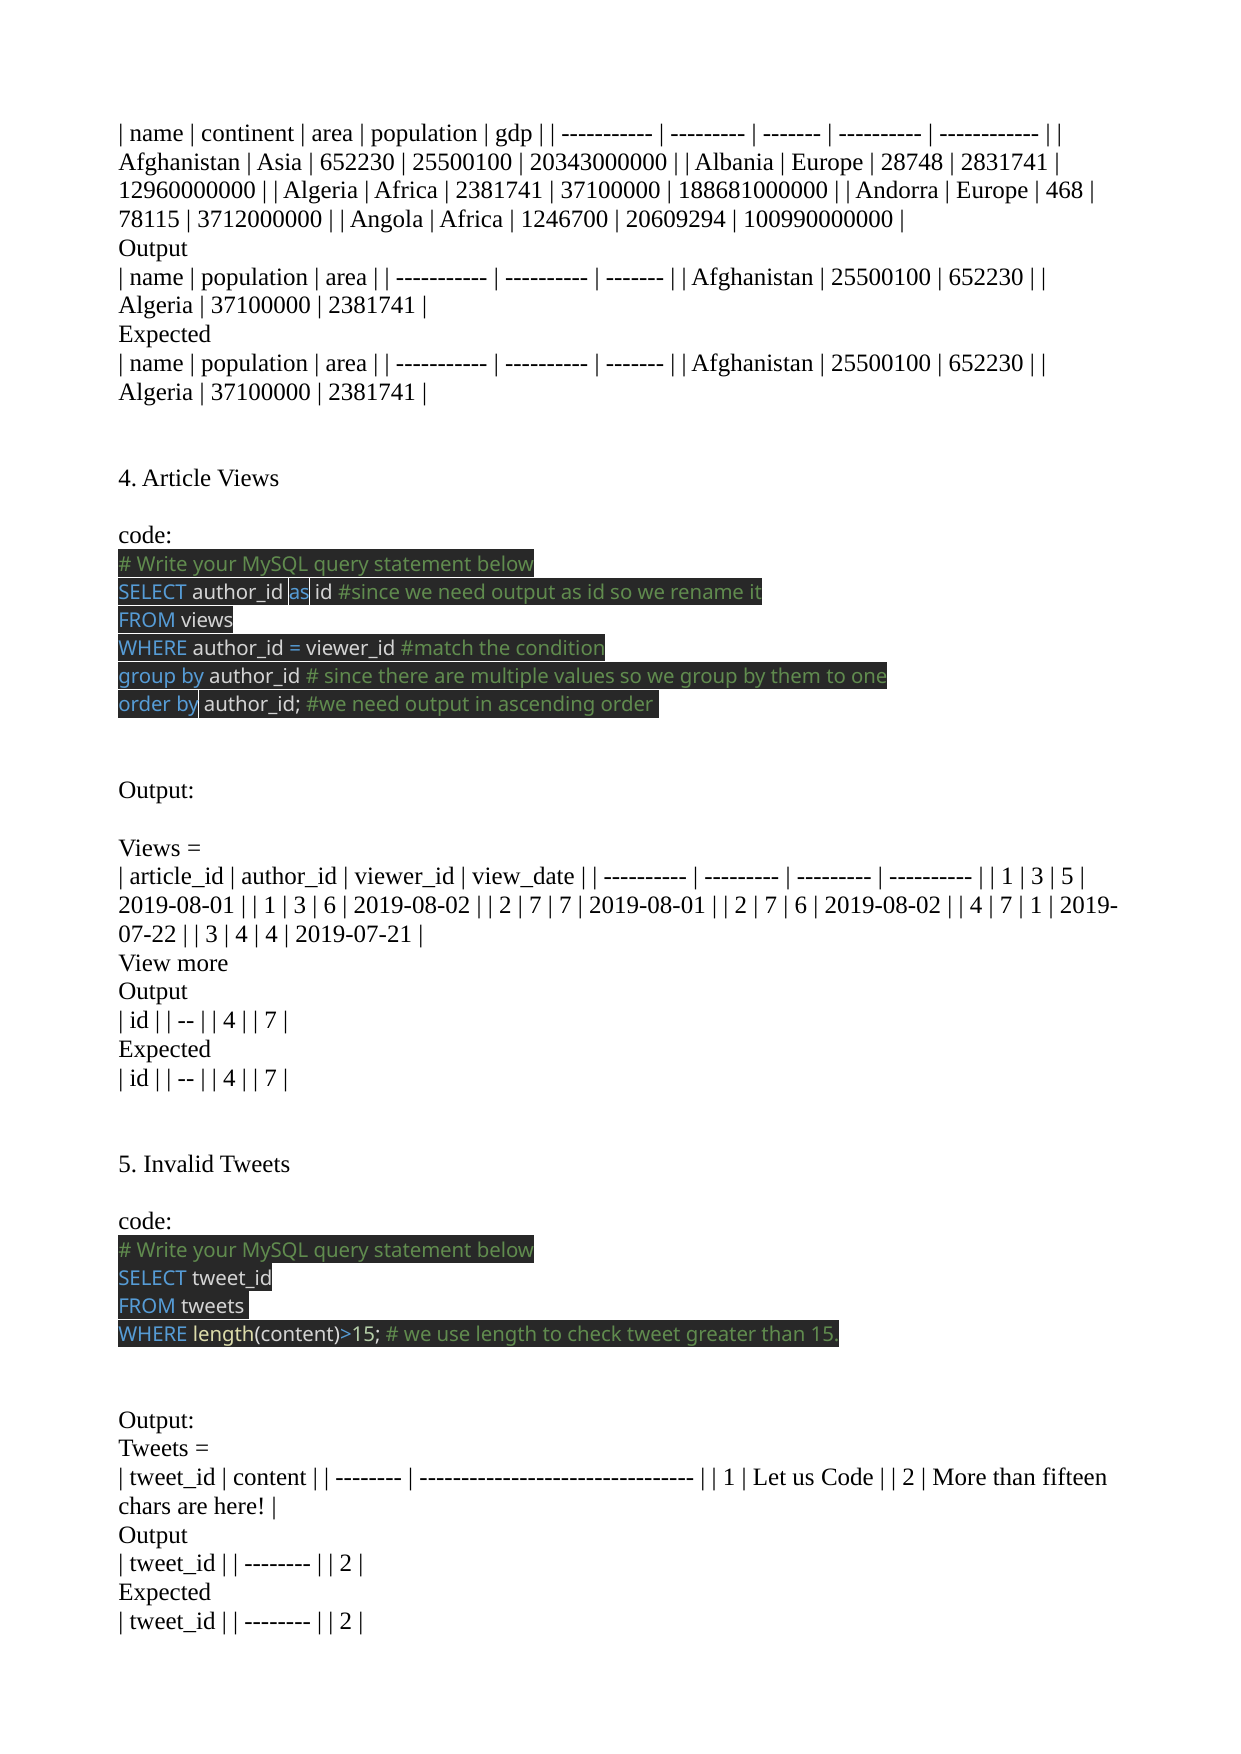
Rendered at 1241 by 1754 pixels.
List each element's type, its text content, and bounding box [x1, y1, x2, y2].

text Expected [118, 1577, 1122, 1606]
text Output [118, 976, 1122, 1005]
text FROM views [118, 605, 1122, 633]
text | id | | -- | | 4 | | 7 | [118, 1063, 1122, 1091]
text WHERE length(content)>15; # we use length to check tweet greater than 15. [118, 1319, 1122, 1347]
text | name | population | area | | ----------- | ---------- | ------- | | Afghanistan | 25500100 | 652230 | | Algeria | 37100000 | 2381741 | [118, 262, 1122, 319]
text # Write your MySQL query statement below [118, 549, 1122, 577]
text 4. Article Views [118, 463, 1122, 492]
text code: [118, 1206, 1122, 1235]
text SELECT author_id as id #since we need output as id so we rename it [118, 577, 1122, 605]
text | article_id | author_id | viewer_id | view_date | | ---------- | --------- | --------- | ---------- | | 1 | 3 | 5 | 2019-08-01 | | 1 | 3 | 6 | 2019-08-02 | | 2 | 7 | 7 | 2019-08-01 | | 2 | 7 | 6 | 2019-08-02 | | 4 | 7 | 1 | 2019-07-22 | | 3 | 4 | 4 | 2019-07-21 | [118, 861, 1122, 948]
text order by author_id; #we need output in ascending order [118, 689, 1122, 718]
text SELECT tweet_id [118, 1263, 1122, 1291]
text group by author_id # since there are multiple values so we group by them to one [118, 661, 1122, 689]
text | id | | -- | | 4 | | 7 | [118, 1005, 1122, 1034]
text Output [118, 233, 1122, 262]
text | tweet_id | | -------- | | 2 | [118, 1606, 1122, 1635]
text Output [118, 1520, 1122, 1548]
text Expected [118, 319, 1122, 348]
text # Write your MySQL query statement below [118, 1235, 1122, 1263]
text FROM tweets [118, 1291, 1122, 1319]
text Output: [118, 1405, 1122, 1433]
text | name | continent | area | population | gdp | | ----------- | --------- | ------- | ---------- | ------------ | | Afghanistan | Asia | 652230 | 25500100 | 20343000000 | | Albania | Europe | 28748 | 2831741 | 12960000000 | | Algeria | Africa | 2381741 | 37100000 | 188681000000 | | Andorra | Europe | 468 | 78115 | 3712000000 | | Angola | Africa | 1246700 | 20609294 | 100990000000 | [118, 118, 1122, 233]
text | name | population | area | | ----------- | ---------- | ------- | | Afghanistan | 25500100 | 652230 | | Algeria | 37100000 | 2381741 | [118, 348, 1122, 406]
text Output: [118, 775, 1122, 804]
text | tweet_id | | -------- | | 2 | [118, 1548, 1122, 1577]
text Tweets = [118, 1433, 1122, 1462]
text 5. Invalid Tweets [118, 1149, 1122, 1178]
text | tweet_id | content | | -------- | --------------------------------- | | 1 | Let us Code | | 2 | More than fifteen chars are here! | [118, 1462, 1122, 1520]
text WHERE author_id = viewer_id #match the condition [118, 633, 1122, 661]
text View more [118, 948, 1122, 976]
text code: [118, 521, 1122, 549]
text Expected [118, 1034, 1122, 1063]
text Views = [118, 804, 1122, 861]
